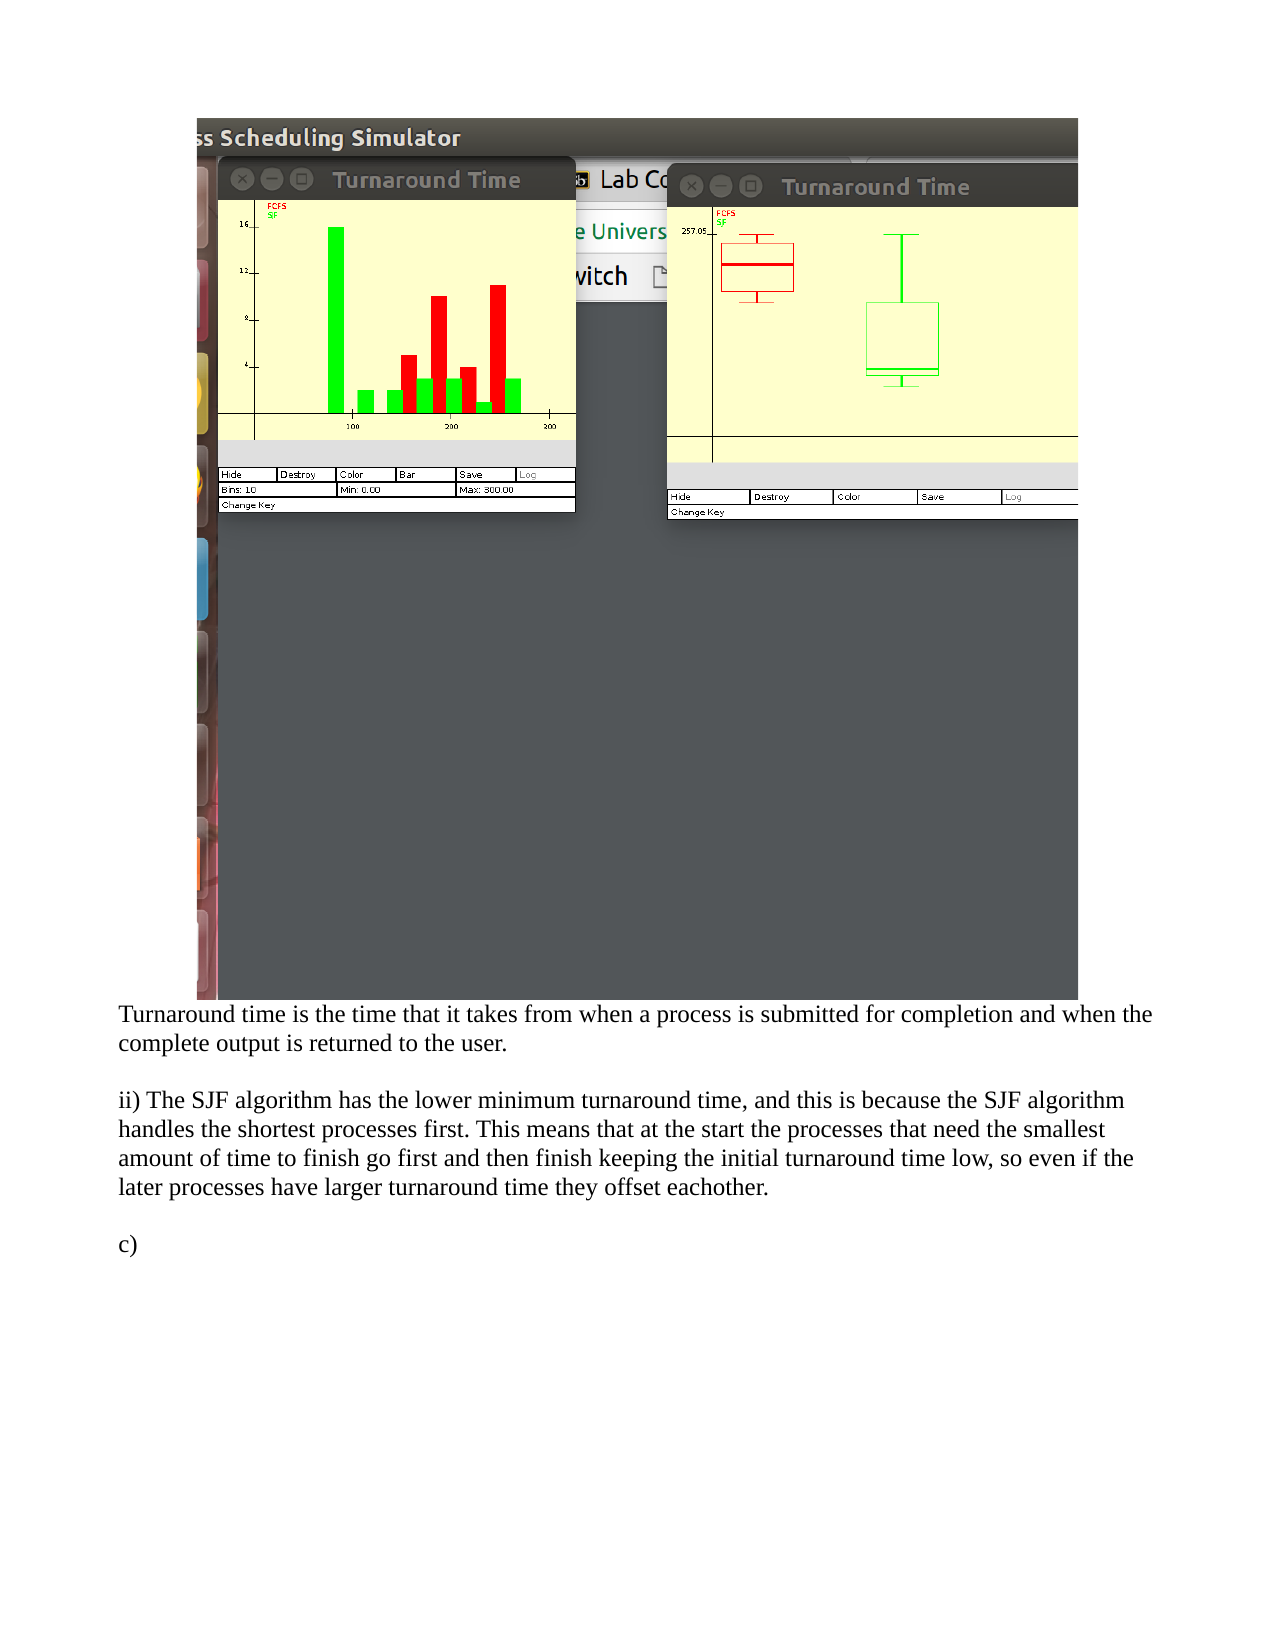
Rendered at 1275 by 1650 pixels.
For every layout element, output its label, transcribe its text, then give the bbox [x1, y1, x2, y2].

text c) [118, 1229, 1157, 1258]
text Turnaround time is the time that it takes from when a process is submitted for completion and when the complete output is returned to the user. [118, 738, 1157, 1057]
picture [196, 118, 1079, 1000]
text ii) The SJF algorithm has the lower minimum turnaround time, and this is because the SJF algorithm handles the shortest processes first. This means that at the start the processes that need the smallest amount of time to finish go first and then finish keeping the initial turnaround time low, so even if the later processes have larger turnaround time they offset eachother. [118, 1086, 1157, 1201]
